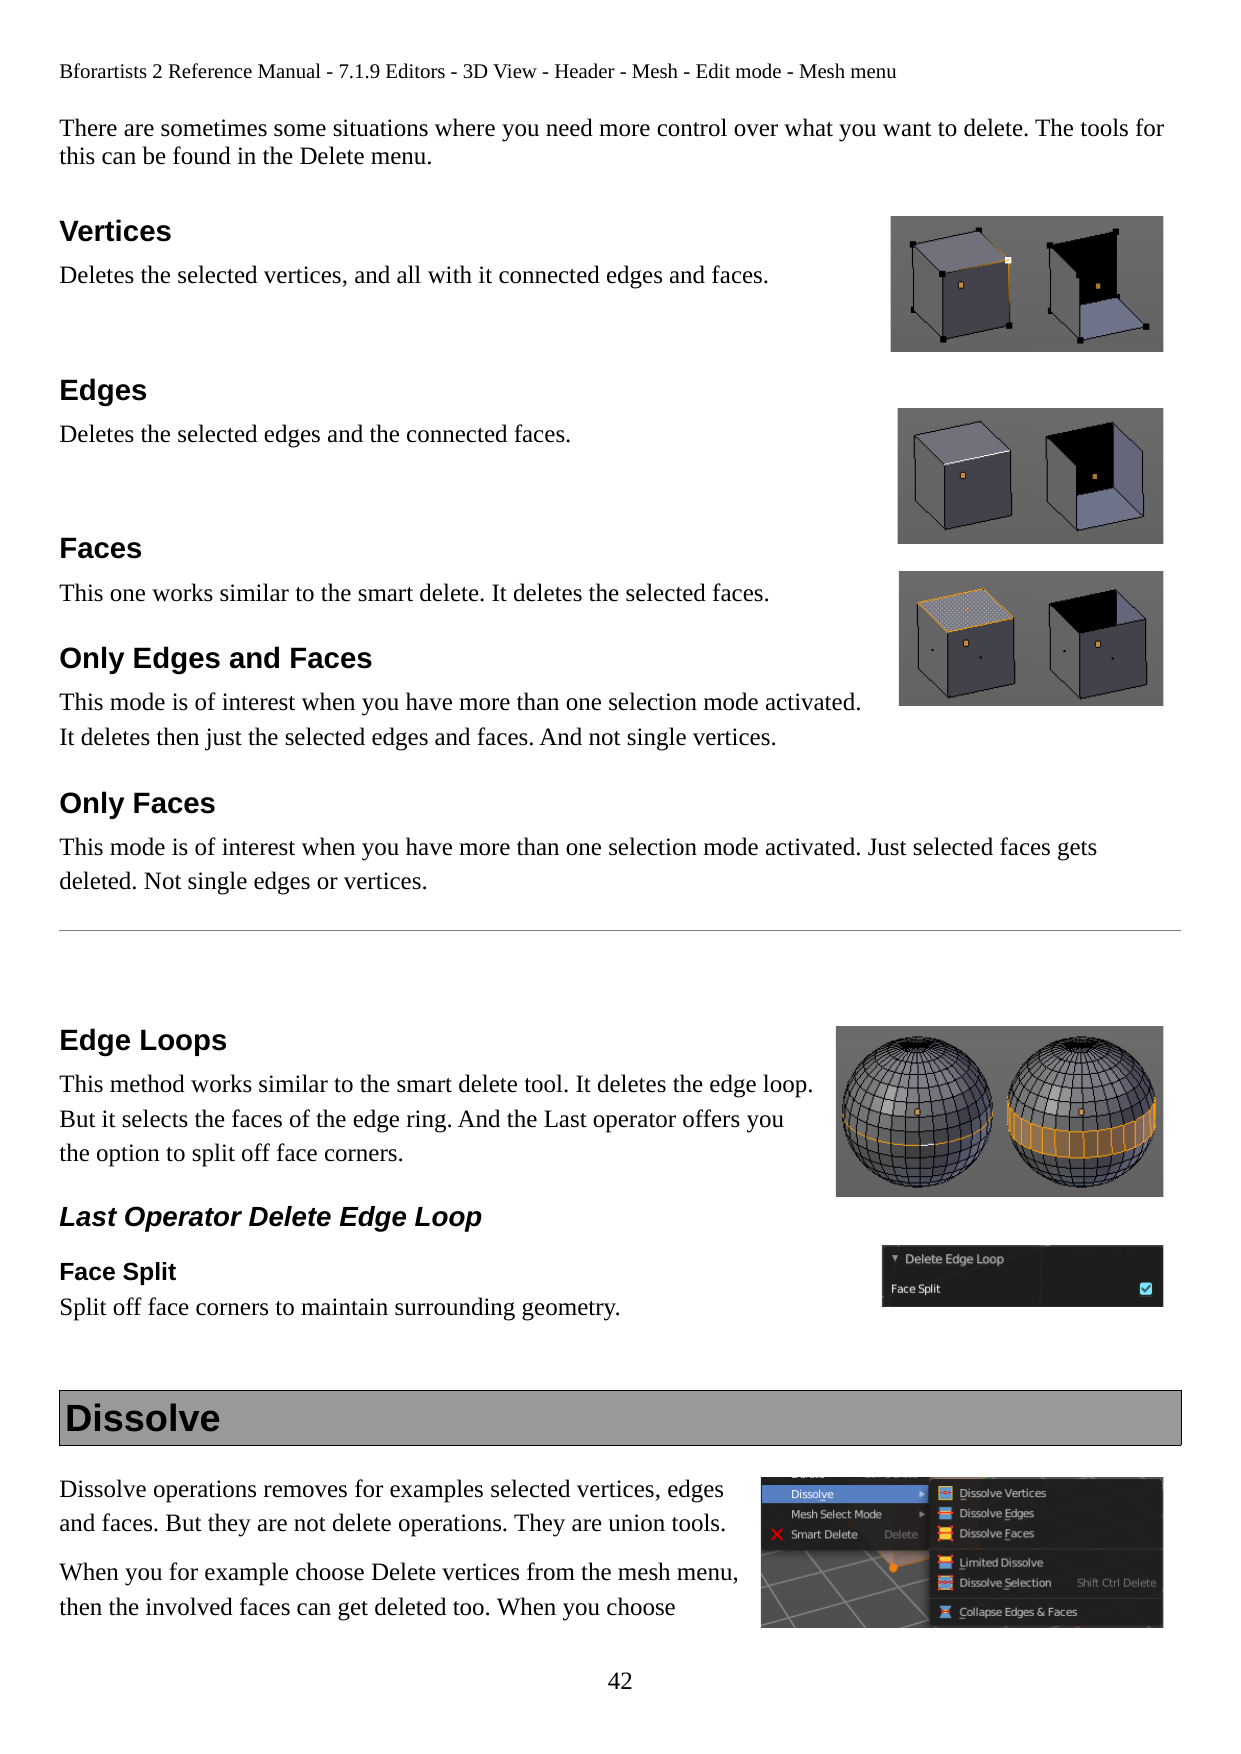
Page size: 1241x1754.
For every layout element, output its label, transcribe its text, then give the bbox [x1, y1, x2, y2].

picture [898, 571, 1164, 706]
text When you for example choose Delete vertices from the mesh menu, then the involved faces can get deleted too. When you choose [59, 1557, 760, 1621]
picture [835, 1026, 1164, 1197]
text This method works similar to the smart delete tool. It deletes the edge loop. But it selects the faces of the edge ring. And the Last operator offers you the option to split off face corners. [59, 1069, 835, 1167]
text This one works similar to the smart delete. It deletes the selected faces. [59, 578, 898, 606]
subtitle Only Faces [59, 786, 1181, 819]
text Split off face corners to maintain surrounding geometry. [59, 1292, 1181, 1320]
subtitle Edge Loops [59, 1023, 1181, 1057]
subtitle Edges [59, 372, 1181, 406]
subtitle Last Operator Delete Edge Loop [59, 1200, 1181, 1232]
subtitle Face Split [59, 1257, 881, 1285]
subtitle [1164, 1257, 1181, 1285]
subtitle Only Edges and Faces [59, 641, 898, 675]
text Deletes the selected edges and the connected faces. [59, 419, 897, 447]
text There are sometimes some situations where you need more control over what you want to delete. The tools for this can be found in the Delete menu. [59, 113, 1181, 170]
text Deletes the selected vertices, and all with it connected edges and faces. [59, 260, 890, 288]
subtitle Faces [59, 531, 1181, 565]
picture [881, 1245, 1164, 1307]
picture [897, 408, 1164, 544]
table_header Dissolve [60, 1391, 1181, 1445]
picture [760, 1477, 1164, 1628]
text This mode is of interest when you have more than one selection mode activated. Just selected faces gets deleted. Not single edges or vertices. [59, 832, 1181, 895]
picture [890, 216, 1164, 352]
text This mode is of interest when you have more than one selection mode activated. It deletes then just the selected edges and faces. And not single vertices. [59, 687, 1181, 751]
subtitle Vertices [59, 213, 1181, 247]
subtitle [1164, 641, 1181, 675]
text Dissolve operations removes for examples selected vertices, edges and faces. But they are not delete operations. They are union tools. [59, 1474, 1181, 1537]
